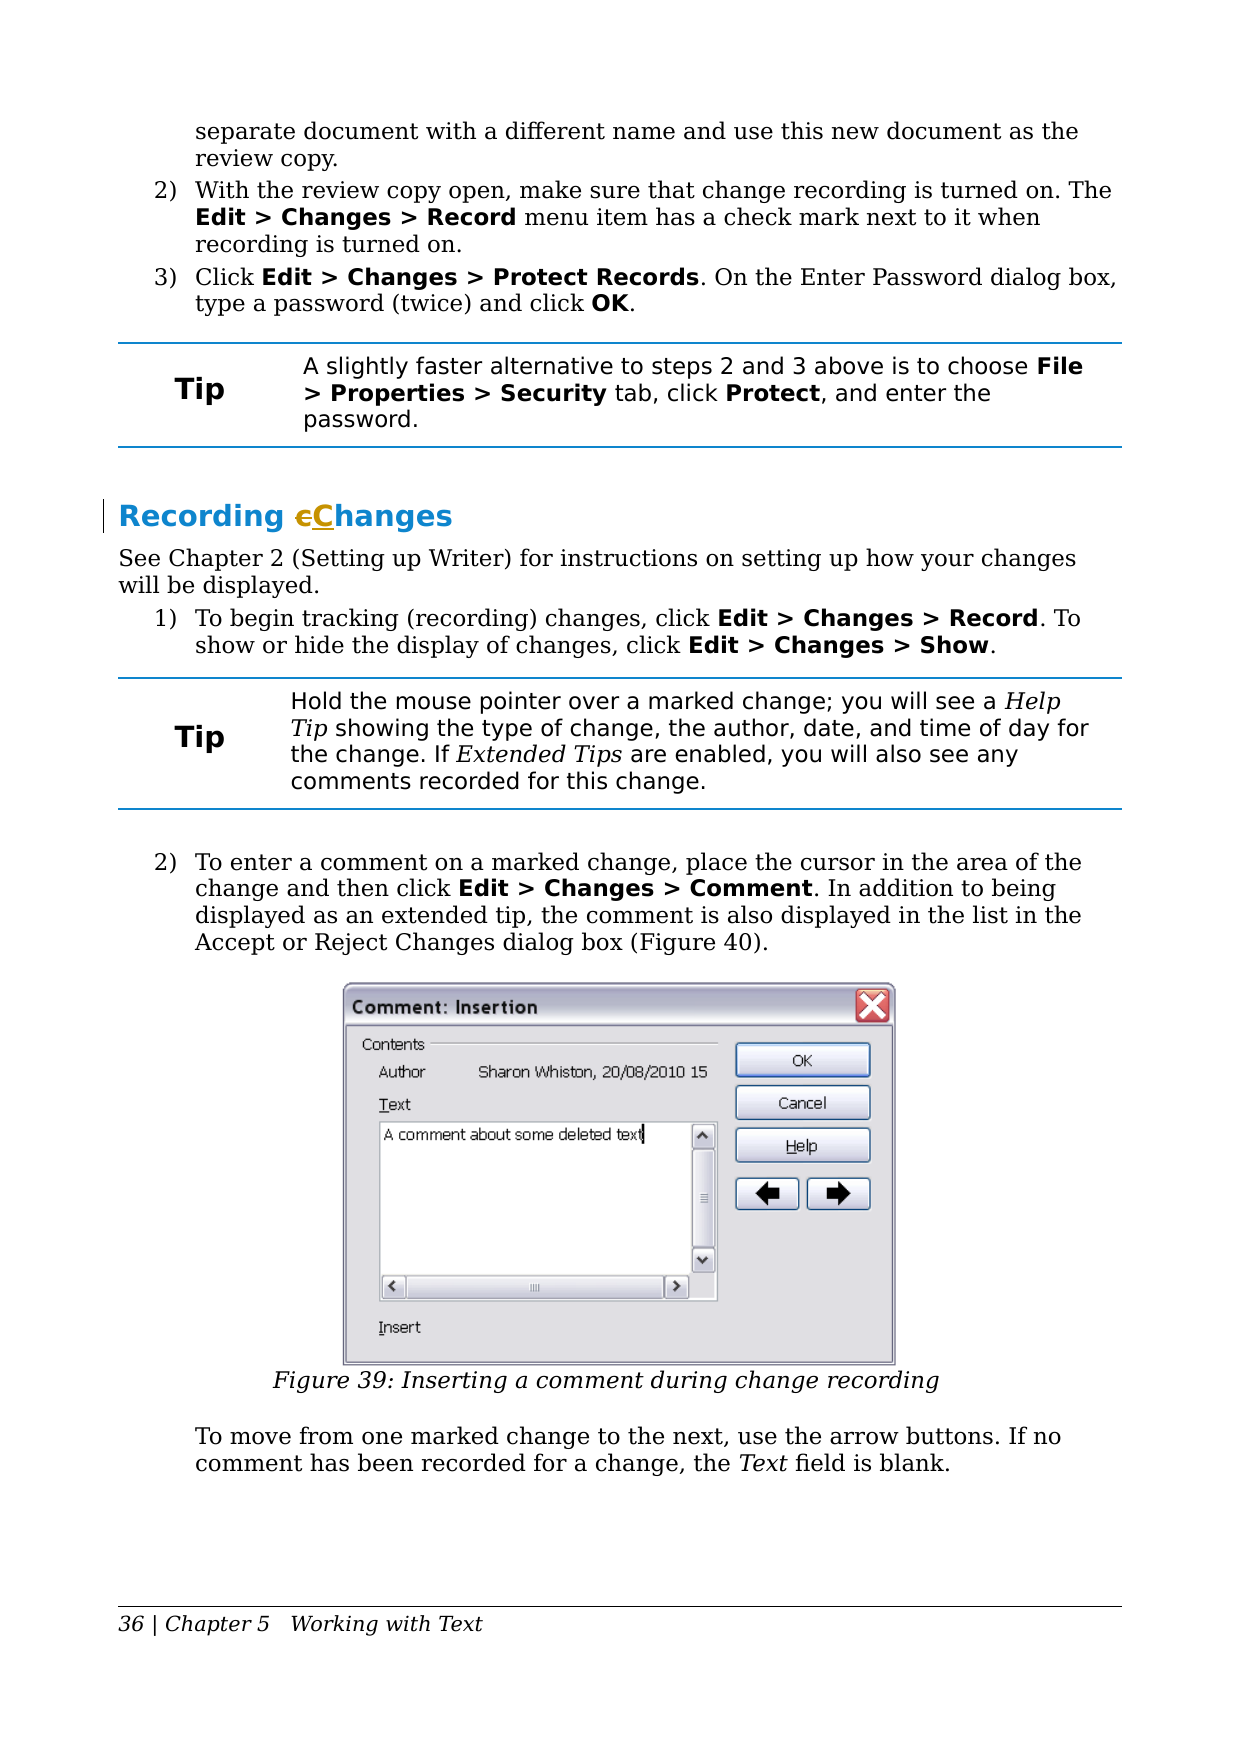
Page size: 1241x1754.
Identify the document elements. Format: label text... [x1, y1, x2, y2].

list separate document with a different name and use this new document as the review copy. [177, 118, 1122, 171]
table_header Tip [118, 344, 281, 446]
table_header A slightly faster alternative to steps 2 and 3 above is to choose File > Properties > Security tab, click Protect, and enter the password. [281, 344, 1122, 446]
picture [338, 980, 902, 1368]
list With the review copy open, make sure that change recording is turned on. The Edit > Changes > Record menu item has a check mark next to it when recording is turned on. [177, 178, 1122, 258]
list To move from one marked change to the next, use the arrow buttons. If no comment has been recorded for a change, the Text field is blank. [195, 1423, 1122, 1476]
table_header Tip [118, 679, 281, 808]
table_header Hold the mouse pointer over a marked change; you will see a Help Tip showing the type of change, the author, date, and time of day for the change. If Extended Tips are enabled, you will also see any comments recorded for this change. [281, 679, 1122, 808]
list Click Edit > Changes > Protect Records. On the Enter Password dialog box, type a password (twice) and click OK. [177, 264, 1122, 317]
list To begin tracking (recording) changes, click Edit > Changes > Record. To show or hide the display of changes, click Edit > Changes > Show. [177, 605, 1122, 658]
subtitle Recording Changes [118, 499, 1122, 533]
list See Chapter 2 (Setting up Writer) for instructions on setting up how your changes will be displayed. [118, 545, 1122, 599]
list To enter a comment on a marked change, place the cursor in the area of the change and then click Edit > Changes > Comment. In addition to being displayed as an extended tip, the comment is also displayed in the list in the Accept or Reject Changes dialog box (Figure 40). [177, 849, 1122, 956]
text Figure 39: Inserting a comment during change recording [273, 1368, 967, 1394]
